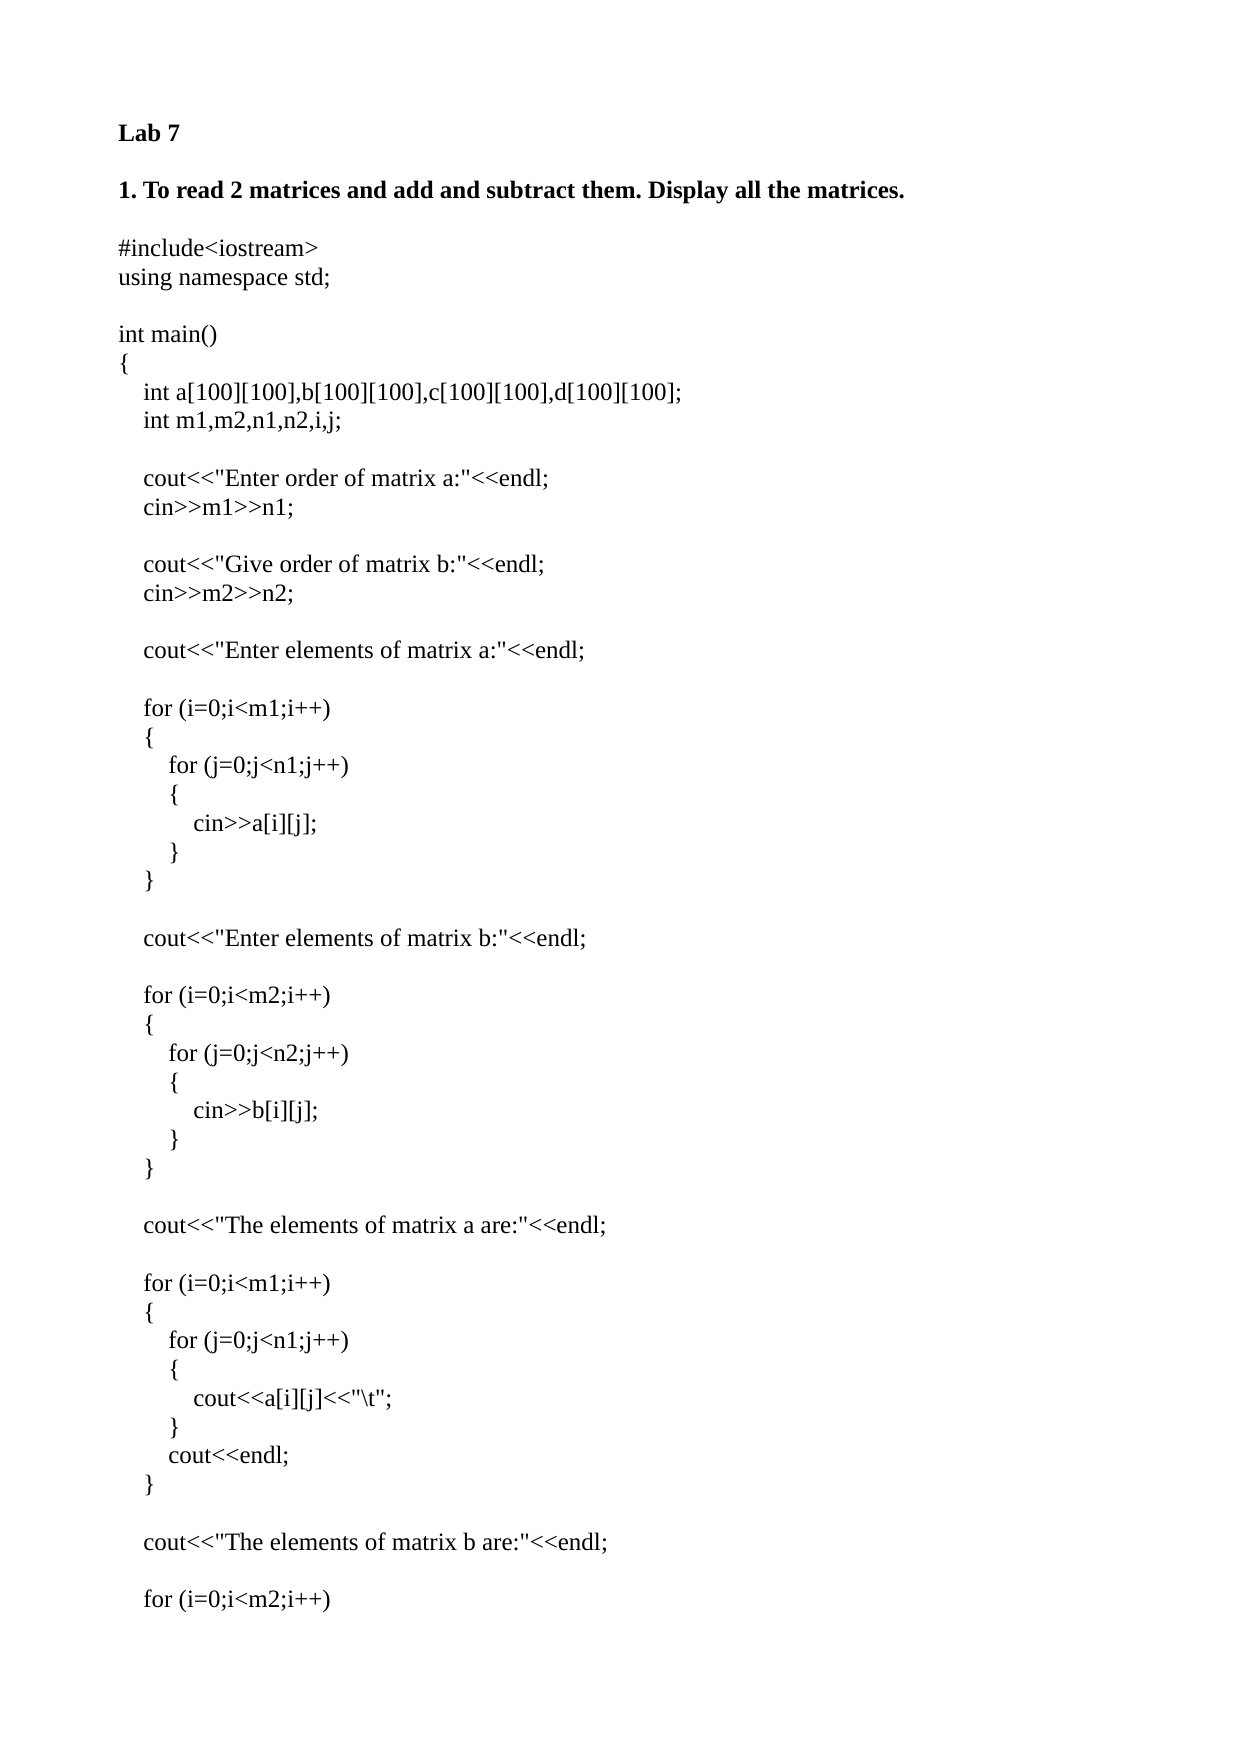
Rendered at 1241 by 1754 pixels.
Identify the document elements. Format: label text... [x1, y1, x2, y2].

text { [118, 1354, 1122, 1383]
text for (j=0;j<n2;j++) [118, 1038, 1122, 1067]
text for (i=0;i<m1;i++) [118, 1268, 1122, 1297]
text { [118, 348, 1122, 377]
text { [118, 1297, 1122, 1326]
text { [118, 779, 1122, 808]
text cout<<"Enter elements of matrix b:"<<endl; [118, 923, 1122, 952]
text cin>>a[i][j]; [118, 808, 1122, 837]
text cout<<"Enter elements of matrix a:"<<endl; [118, 636, 1122, 664]
text } [118, 837, 1122, 866]
text #include<iostream> [118, 233, 1122, 262]
text for (j=0;j<n1;j++) [118, 1326, 1122, 1354]
text 1. To read 2 matrices and add and subtract them. Display all the matrices. [118, 176, 1122, 204]
text Lab 7 [118, 118, 1122, 147]
text cout<<"Give order of matrix b:"<<endl; [118, 549, 1122, 578]
text int main() [118, 319, 1122, 348]
text for (i=0;i<m2;i++) [118, 1584, 1122, 1613]
text cout<<endl; [118, 1441, 1122, 1469]
text for (i=0;i<m1;i++) [118, 693, 1122, 722]
text cout<<"The elements of matrix b are:"<<endl; [118, 1527, 1122, 1556]
text { [118, 722, 1122, 751]
text for (j=0;j<n1;j++) [118, 751, 1122, 779]
text cout<<"The elements of matrix a are:"<<endl; [118, 1211, 1122, 1239]
text { [118, 1067, 1122, 1096]
text cin>>m1>>n1; [118, 492, 1122, 521]
text } [118, 1153, 1122, 1182]
text cout<<"Enter order of matrix a:"<<endl; [118, 463, 1122, 492]
text int a[100][100],b[100][100],c[100][100],d[100][100]; [118, 377, 1122, 406]
text { [118, 1009, 1122, 1038]
text } [118, 1124, 1122, 1153]
text cout<<a[i][j]<<"\t"; [118, 1383, 1122, 1412]
text } [118, 1412, 1122, 1441]
text cin>>m2>>n2; [118, 578, 1122, 607]
text for (i=0;i<m2;i++) [118, 981, 1122, 1009]
text int m1,m2,n1,n2,i,j; [118, 406, 1122, 434]
text using namespace std; [118, 262, 1122, 291]
text } [118, 866, 1122, 894]
text } [118, 1469, 1122, 1498]
text cin>>b[i][j]; [118, 1096, 1122, 1124]
